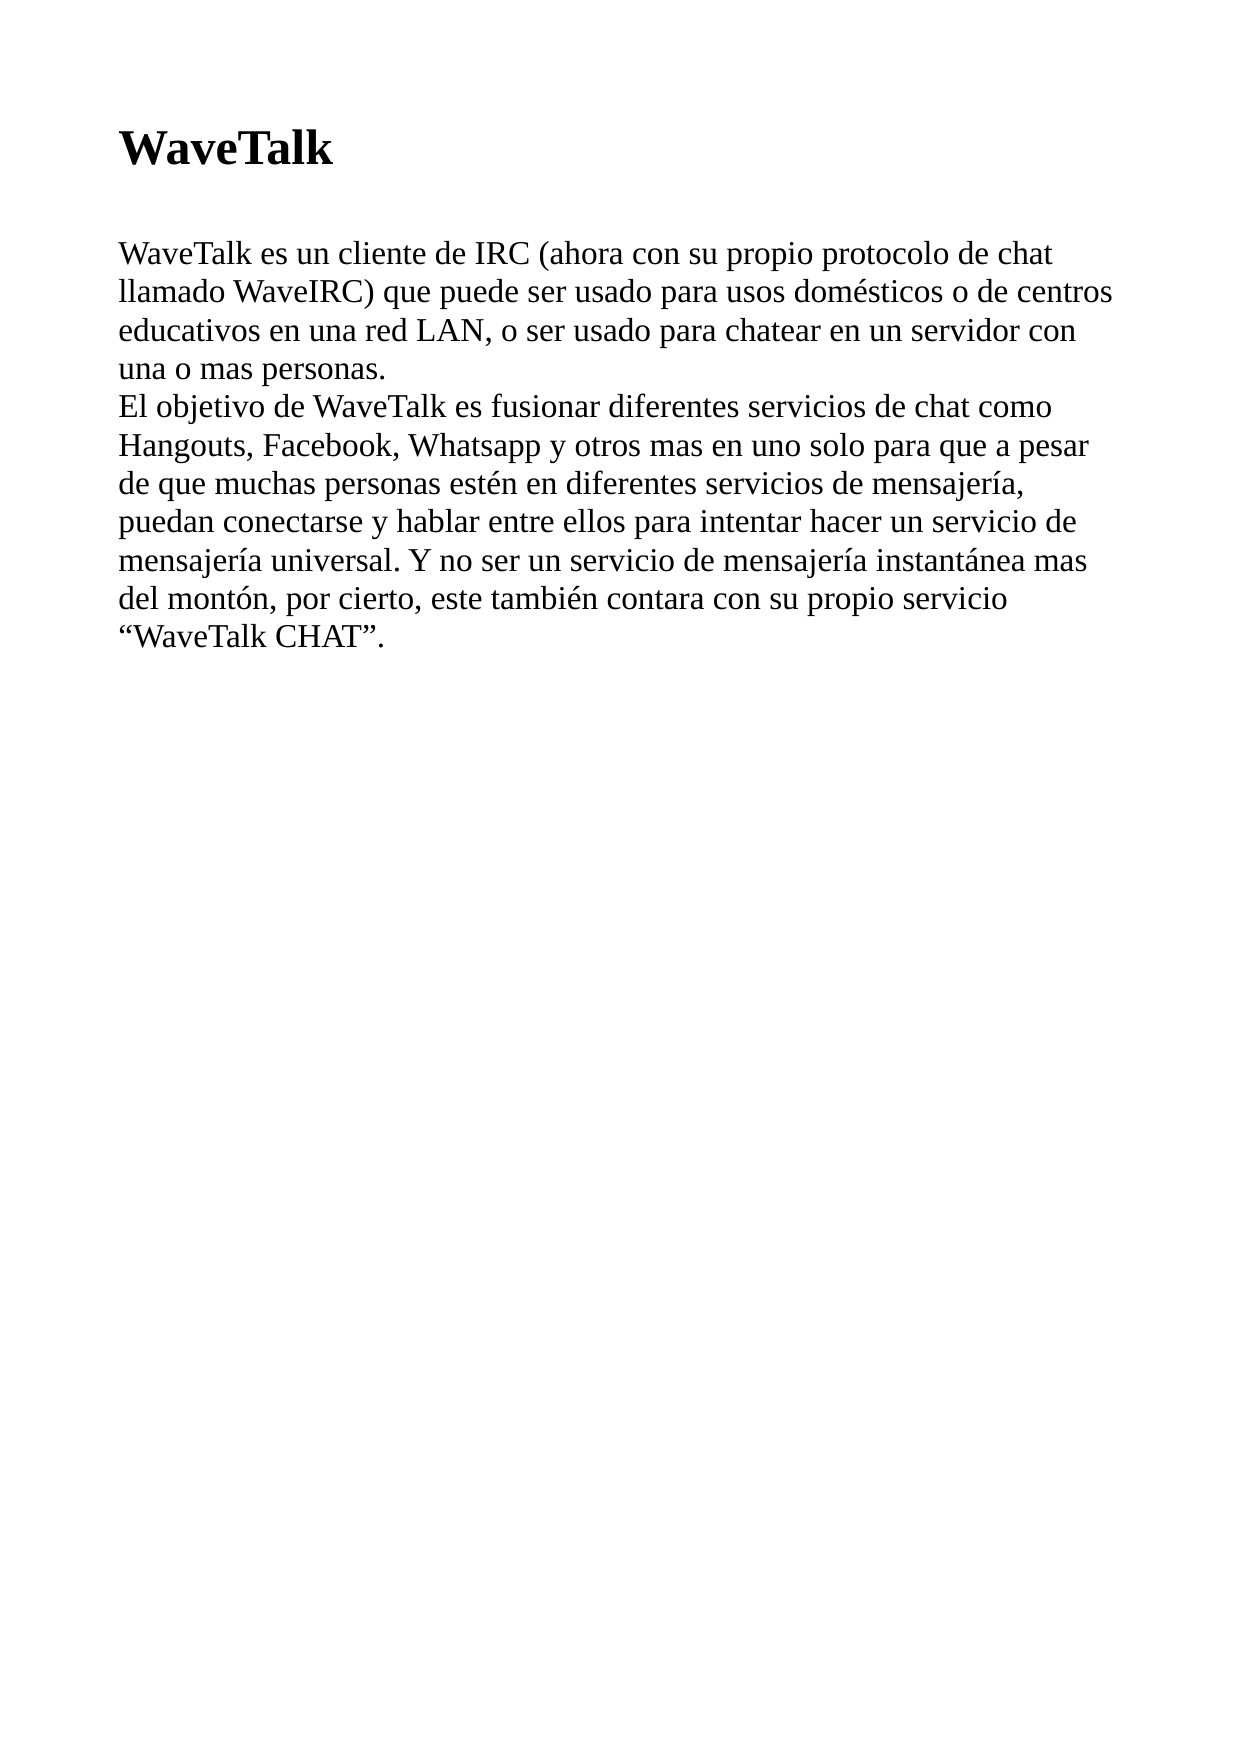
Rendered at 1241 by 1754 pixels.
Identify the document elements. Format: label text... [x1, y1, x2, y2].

text WaveTalk es un cliente de IRC (ahora con su propio protocolo de chat llamado WaveIRC) que puede ser usado para usos domésticos o de centros educativos en una red LAN, o ser usado para chatear en un servidor con una o mas personas. [118, 233, 1122, 386]
text WaveTalk [118, 118, 1122, 176]
text El objetivo de WaveTalk es fusionar diferentes servicios de chat como Hangouts, Facebook, Whatsapp y otros mas en uno solo para que a pesar de que muchas personas estén en diferentes servicios de mensajería, puedan conectarse y hablar entre ellos para intentar hacer un servicio de mensajería universal. Y no ser un servicio de mensajería instantánea mas del montón, por cierto, este también contara con su propio servicio “WaveTalk CHAT”. [118, 386, 1122, 655]
